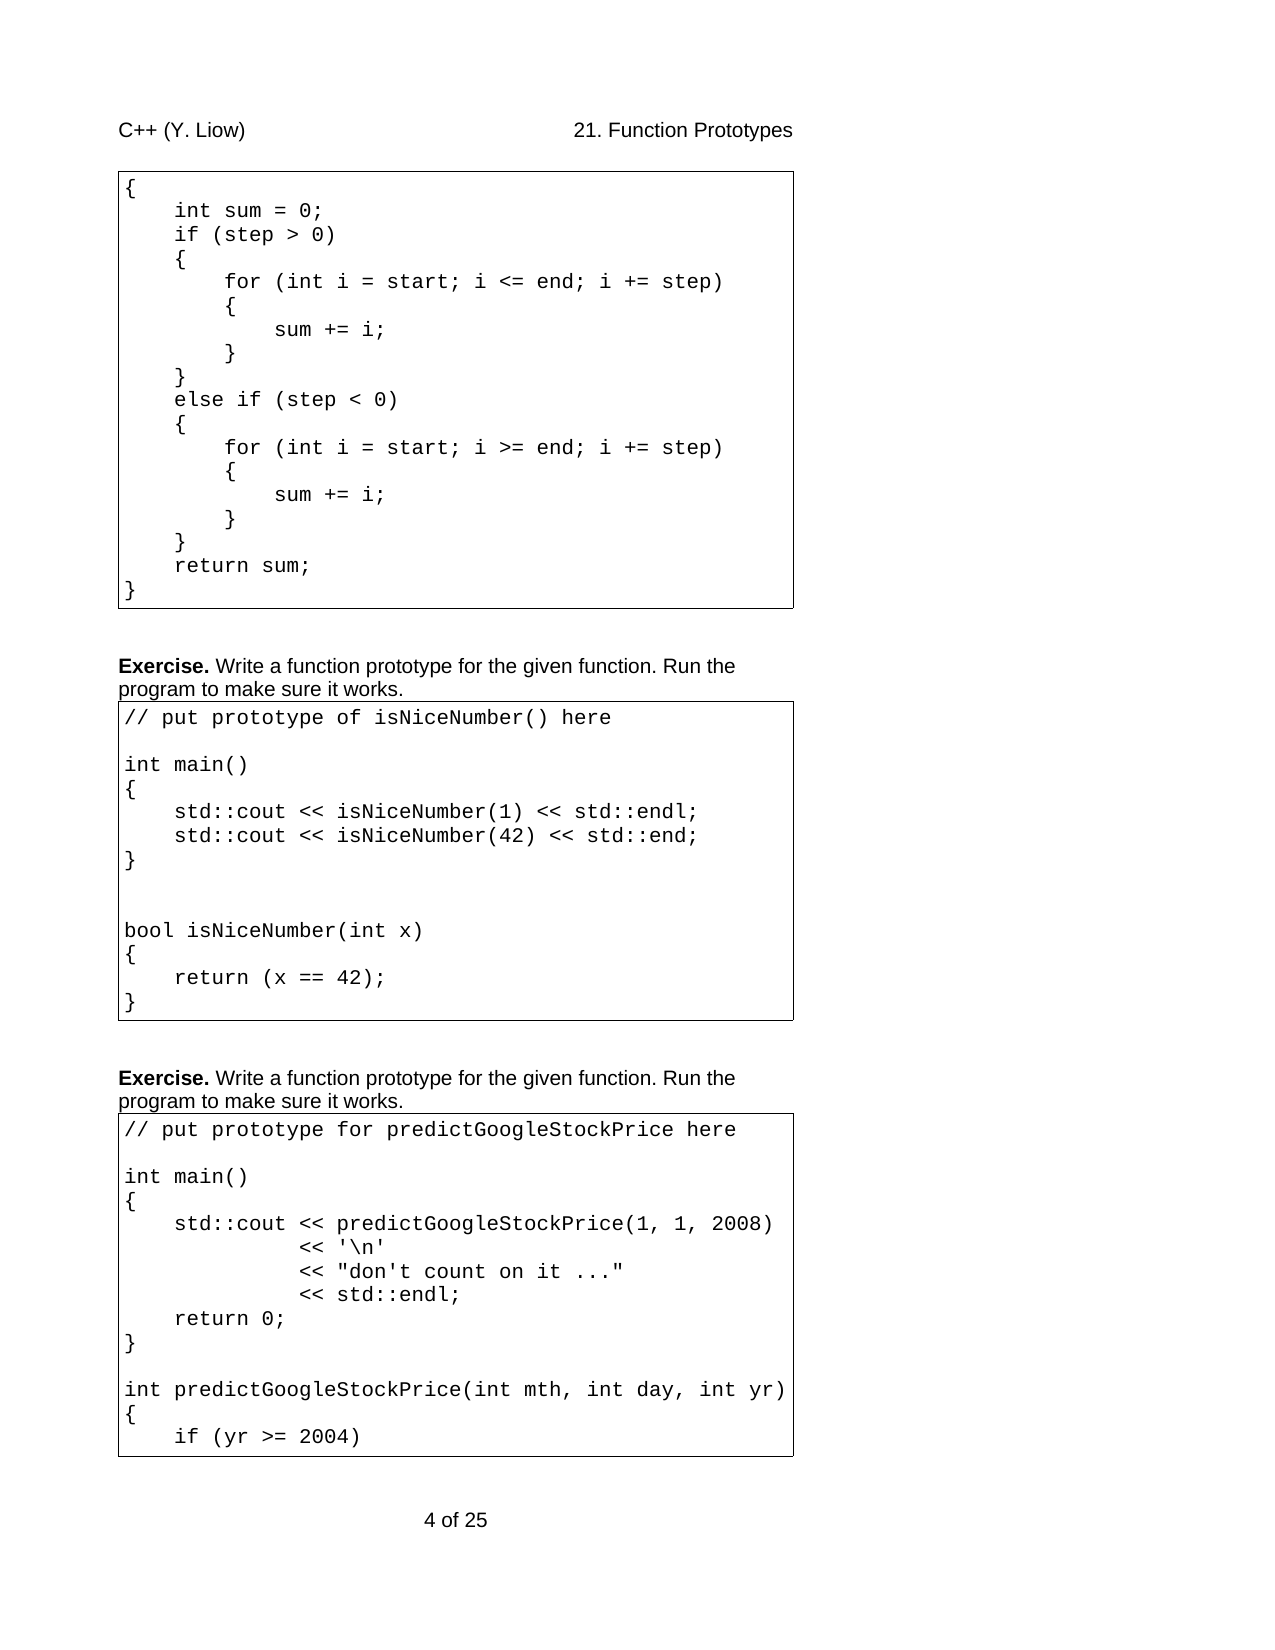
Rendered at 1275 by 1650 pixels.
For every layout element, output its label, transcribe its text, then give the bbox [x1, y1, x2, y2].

text Exercise. Write a function prototype for the given function. Run the program to make sure it works. [118, 1067, 793, 1113]
table_header // put prototype of isNiceNumber() here int main() { std::cout << isNiceNumber(1) << std::endl; std::cout << isNiceNumber(42) << std::end; } bool isNiceNumber(int x) { return (x == 42); } [119, 702, 793, 1020]
table_header { int sum = 0; if (step > 0) { for (int i = start; i <= end; i += step) { sum += i; } } else if (step < 0) { for (int i = start; i >= end; i += step) { sum += i; } } return sum; } [119, 172, 793, 608]
table_header // put prototype for predictGoogleStockPrice here int main() { std::cout << predictGoogleStockPrice(1, 1, 2008) << '\n' << "don't count on it ..." << std::endl; return 0; } int predictGoogleStockPrice(int mth, int day, int yr) { if (yr >= 2004) [119, 1114, 793, 1456]
text Exercise. Write a function prototype for the given function. Run the program to make sure it works. [118, 654, 793, 701]
